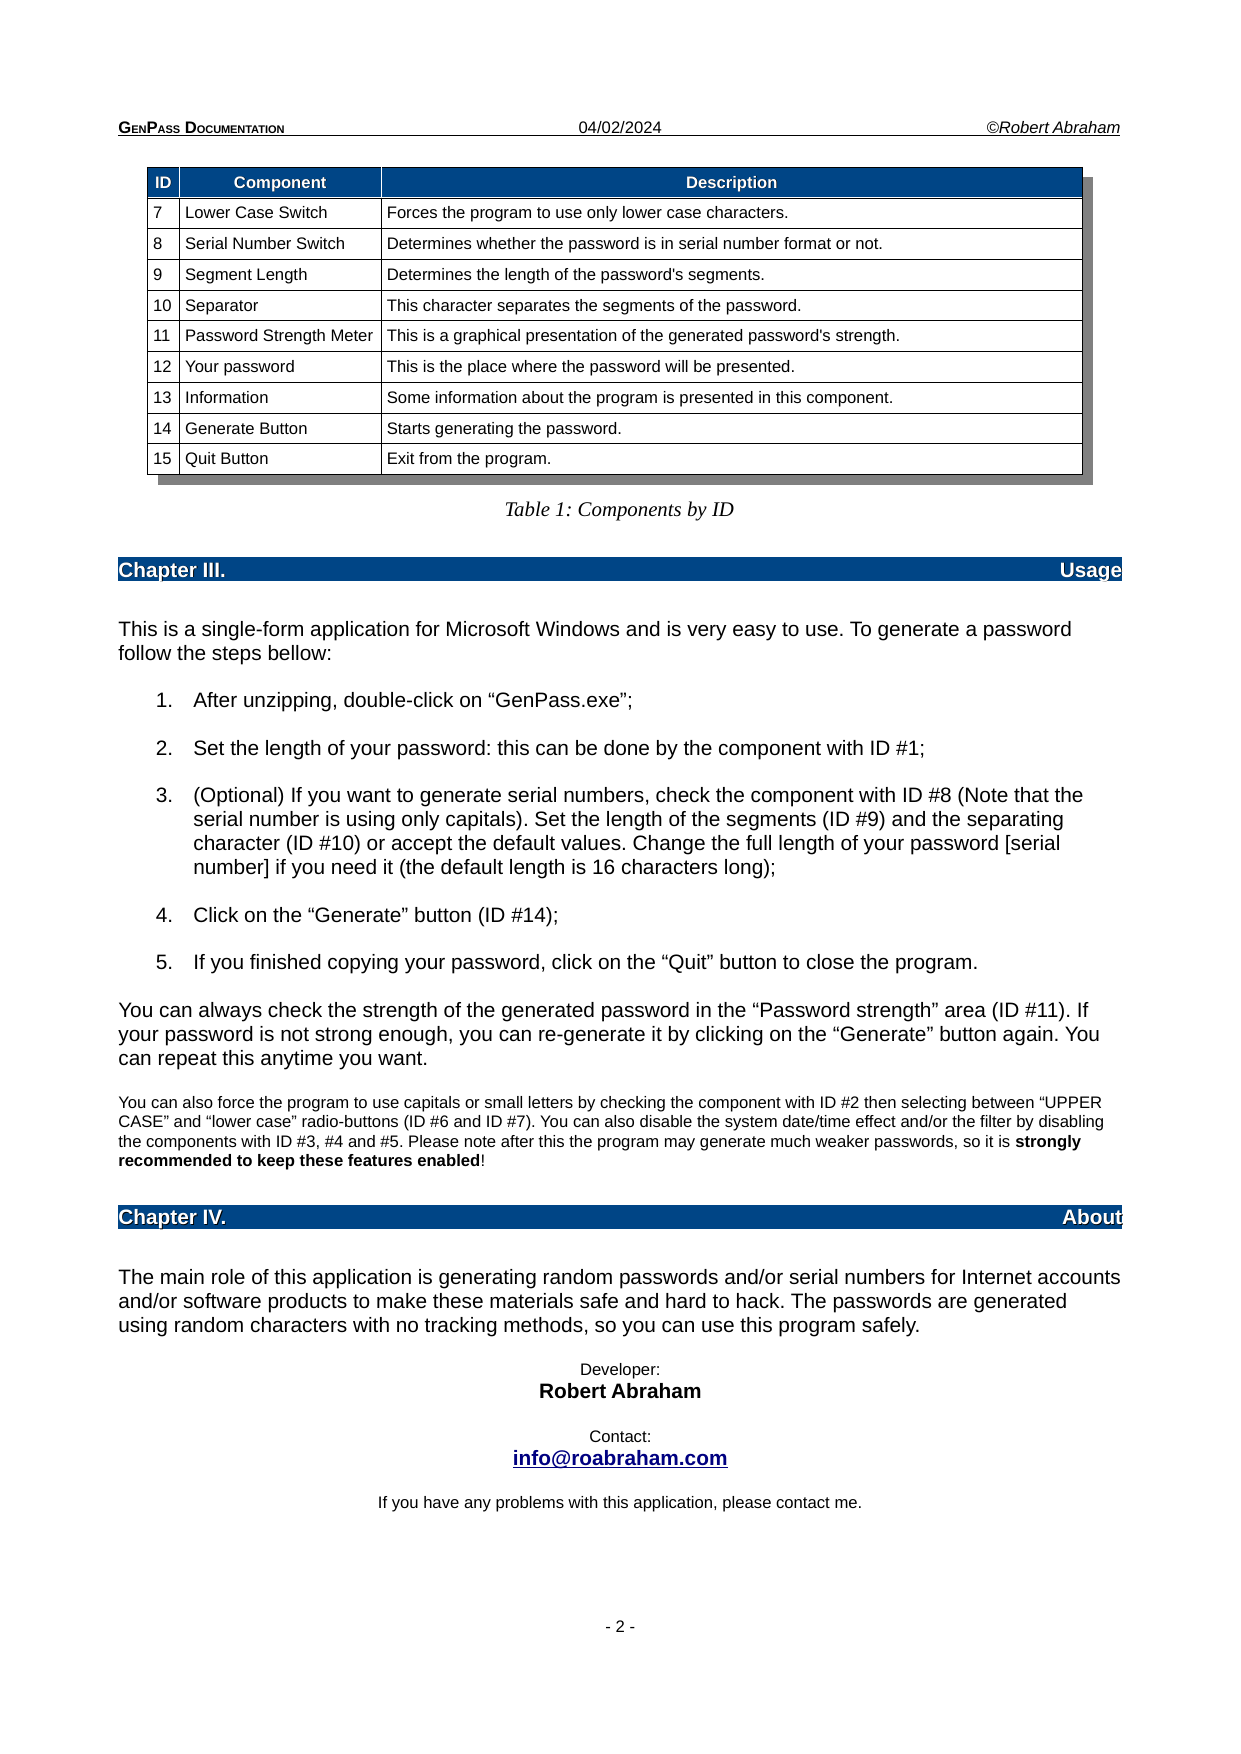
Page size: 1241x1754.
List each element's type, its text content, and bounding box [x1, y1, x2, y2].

list Set the length of your password: this can be done by the component with ID #1; [156, 736, 1122, 760]
text Table 1: Components by ID [118, 497, 1122, 521]
table_cell Serial Number Switch [180, 229, 381, 259]
table_cell Separator [180, 291, 381, 320]
table_cell 9 [148, 260, 179, 290]
text You can also force the program to use capitals or small letters by checking the component with ID #2 then selecting between “UPPER CASE” and “lower case” radio-buttons (ID #6 and ID #7). You can also disable the system date/time effect and/or the filter by disabling the components with ID #3, #4 and #5. Please note after this the program may generate much weaker passwords, so it is strongly recommended to keep these features enabled! [118, 1093, 1122, 1170]
table_header Component [180, 168, 381, 197]
text Chapter III. Usage [118, 557, 1122, 581]
text The main role of this application is generating random passwords and/or serial numbers for Internet accounts and/or software products to make these materials safe and hard to hack. The passwords are generated using random characters with no tracking methods, so you can use this program safely. [118, 1264, 1122, 1336]
table_cell 11 [148, 321, 179, 351]
text This is a single-form application for Microsoft Windows and is very easy to use. To generate a password follow the steps bellow: [118, 617, 1122, 665]
table_header ID [148, 168, 179, 197]
table_cell 12 [148, 352, 179, 382]
table_header Description [382, 168, 1082, 197]
table_cell Determines the length of the password's segments. [382, 260, 1082, 290]
table_cell 14 [148, 414, 179, 443]
table_cell Generate Button [180, 414, 381, 443]
table_cell Exit from the program. [382, 444, 1082, 474]
table_cell Starts generating the password. [382, 414, 1082, 443]
table_cell Your password [180, 352, 381, 382]
table_cell Information [180, 383, 381, 413]
table_cell 8 [148, 229, 179, 259]
list If you finished copying your password, click on the “Quit” button to close the program. [156, 950, 1122, 974]
table_cell 7 [148, 199, 179, 228]
table_cell Some information about the program is presented in this component. [382, 383, 1082, 413]
table_cell Determines whether the password is in serial number format or not. [382, 229, 1082, 259]
table_cell Quit Button [180, 444, 381, 474]
table_cell 13 [148, 383, 179, 413]
table_cell 15 [148, 444, 179, 474]
text If you have any problems with this application, please contact me. [118, 1493, 1122, 1512]
table_cell This character separates the segments of the password. [382, 291, 1082, 320]
table_cell Lower Case Switch [180, 199, 381, 228]
table_cell Segment Length [180, 260, 381, 290]
text Chapter IV. About [118, 1205, 1122, 1229]
table_cell Forces the program to use only lower case characters. [382, 199, 1082, 228]
list After unzipping, double-click on “GenPass.exe”; [156, 688, 1122, 712]
text Contact: info@roabraham.com [118, 1427, 1122, 1470]
text Developer: Robert Abraham [118, 1360, 1122, 1403]
table_cell This is the place where the password will be presented. [382, 352, 1082, 382]
table_cell 10 [148, 291, 179, 320]
list Click on the “Generate” button (ID #14); [156, 903, 1122, 927]
table_cell Password Strength Meter [180, 321, 381, 351]
list (Optional) If you want to generate serial numbers, check the component with ID #8 (Note that the serial number is using only capitals). Set the length of the segments (ID #9) and the separating character (ID #10) or accept the default values. Change the full length of your password [serial number] if you need it (the default length is 16 characters long); [156, 783, 1122, 879]
table_cell This is a graphical presentation of the generated password's strength. [382, 321, 1082, 351]
text You can always check the strength of the generated password in the “Password strength” area (ID #11). If your password is not strong enough, you can re-generate it by clicking on the “Generate” button again. You can repeat this anytime you want. [118, 998, 1122, 1069]
